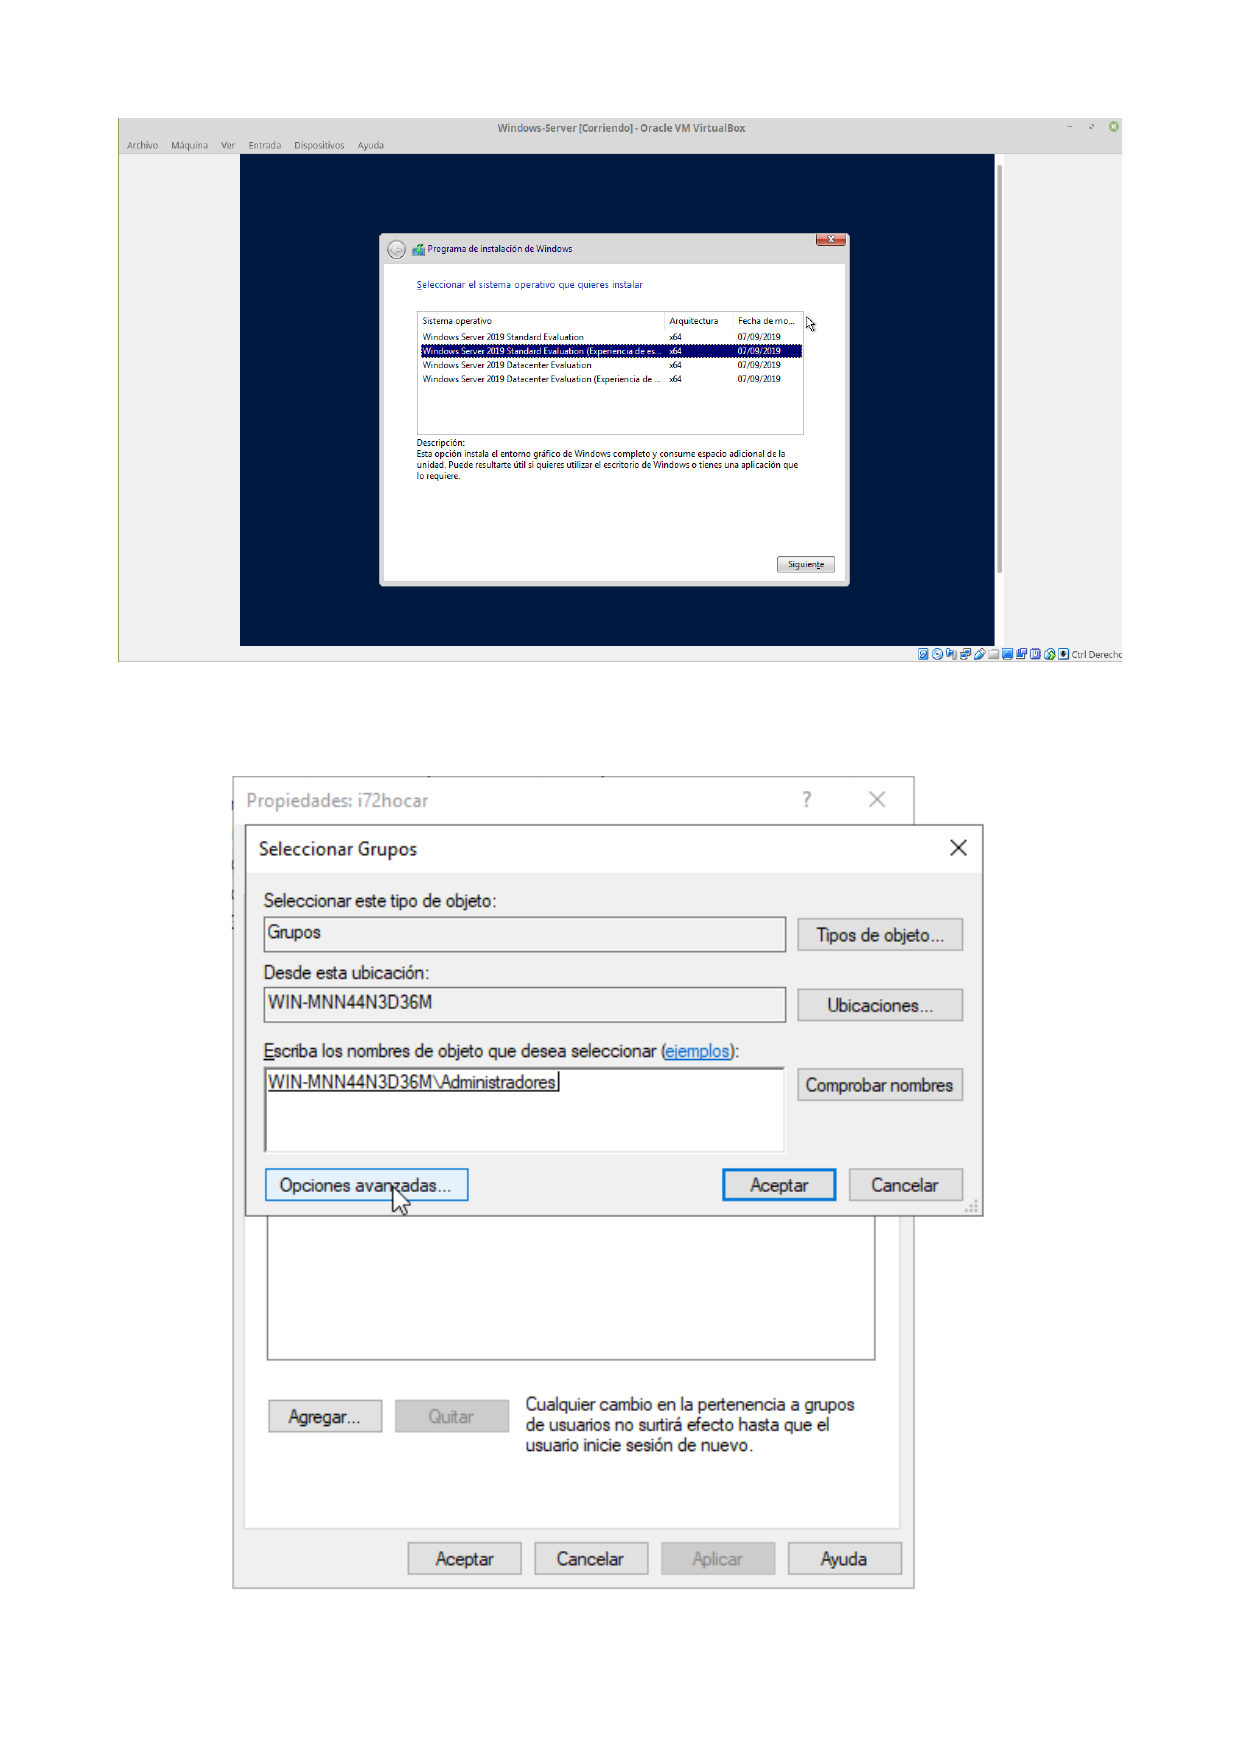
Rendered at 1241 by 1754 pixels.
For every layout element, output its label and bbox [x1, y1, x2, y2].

picture [231, 776, 1009, 1597]
picture [118, 118, 1123, 662]
